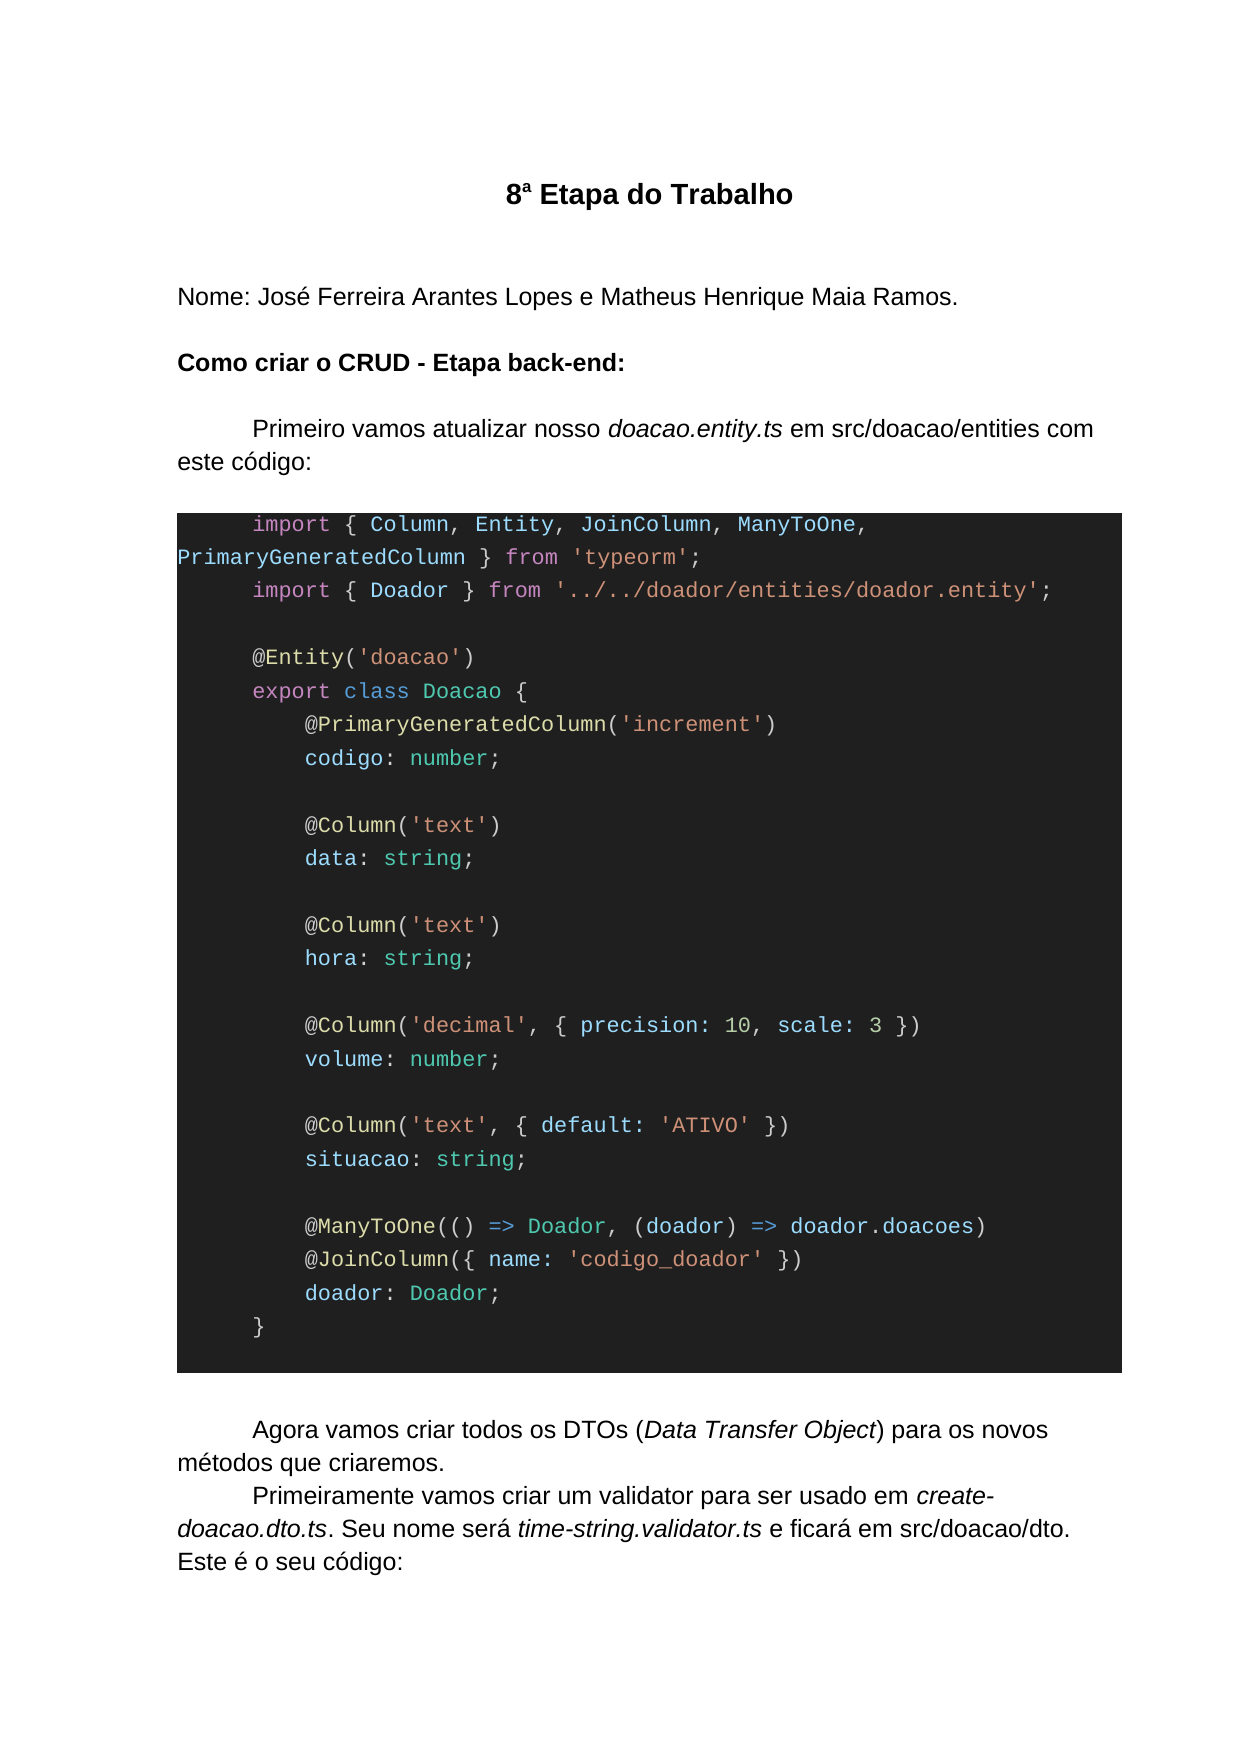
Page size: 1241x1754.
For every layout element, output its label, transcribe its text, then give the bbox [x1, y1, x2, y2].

text @PrimaryGeneratedColumn('increment') [177, 713, 1122, 738]
text Como criar o CRUD - Etapa back-end: [177, 348, 1122, 376]
text volume: number; [177, 1048, 1122, 1073]
text @Column('text') [177, 914, 1122, 939]
text export class Doacao { [177, 680, 1122, 705]
text @JoinColumn({ name: 'codigo_doador' }) [177, 1248, 1122, 1273]
text Primeiramente vamos criar um validator para ser usado em create-doacao.dto.ts. Seu nome será time-string.validator.ts e ficará em src/doacao/dto. Este é o seu código: [177, 1481, 1122, 1606]
text import { Column, Entity, JoinColumn, ManyToOne, PrimaryGeneratedColumn } from 'typeorm'; [177, 513, 1122, 571]
text Agora vamos criar todos os DTOs (Data Transfer Object) para os novos métodos que criaremos. [177, 1415, 1122, 1477]
text codigo: number; [177, 747, 1122, 772]
text 8a Etapa do Trabalho [177, 177, 1122, 211]
text @Column('text') [177, 814, 1122, 838]
text } [177, 1315, 1122, 1340]
text @Entity('doacao') [177, 647, 1122, 671]
text Nome: José Ferreira Arantes Lopes e Matheus Henrique Maia Ramos. [177, 282, 1122, 310]
text situacao: string; [177, 1148, 1122, 1173]
text doador: Doador; [177, 1282, 1122, 1307]
text import { Doador } from '../../doador/entities/doador.entity'; [177, 580, 1122, 604]
text @Column('decimal', { precision: 10, scale: 3 }) [177, 1014, 1122, 1039]
text @ManyToOne(() => Doador, (doador) => doador.doacoes) [177, 1215, 1122, 1240]
text Primeiro vamos atualizar nosso doacao.entity.ts em src/doacao/entities com este código: [177, 414, 1122, 476]
text @Column('text', { default: 'ATIVO' }) [177, 1115, 1122, 1139]
text hora: string; [177, 947, 1122, 972]
text data: string; [177, 847, 1122, 872]
